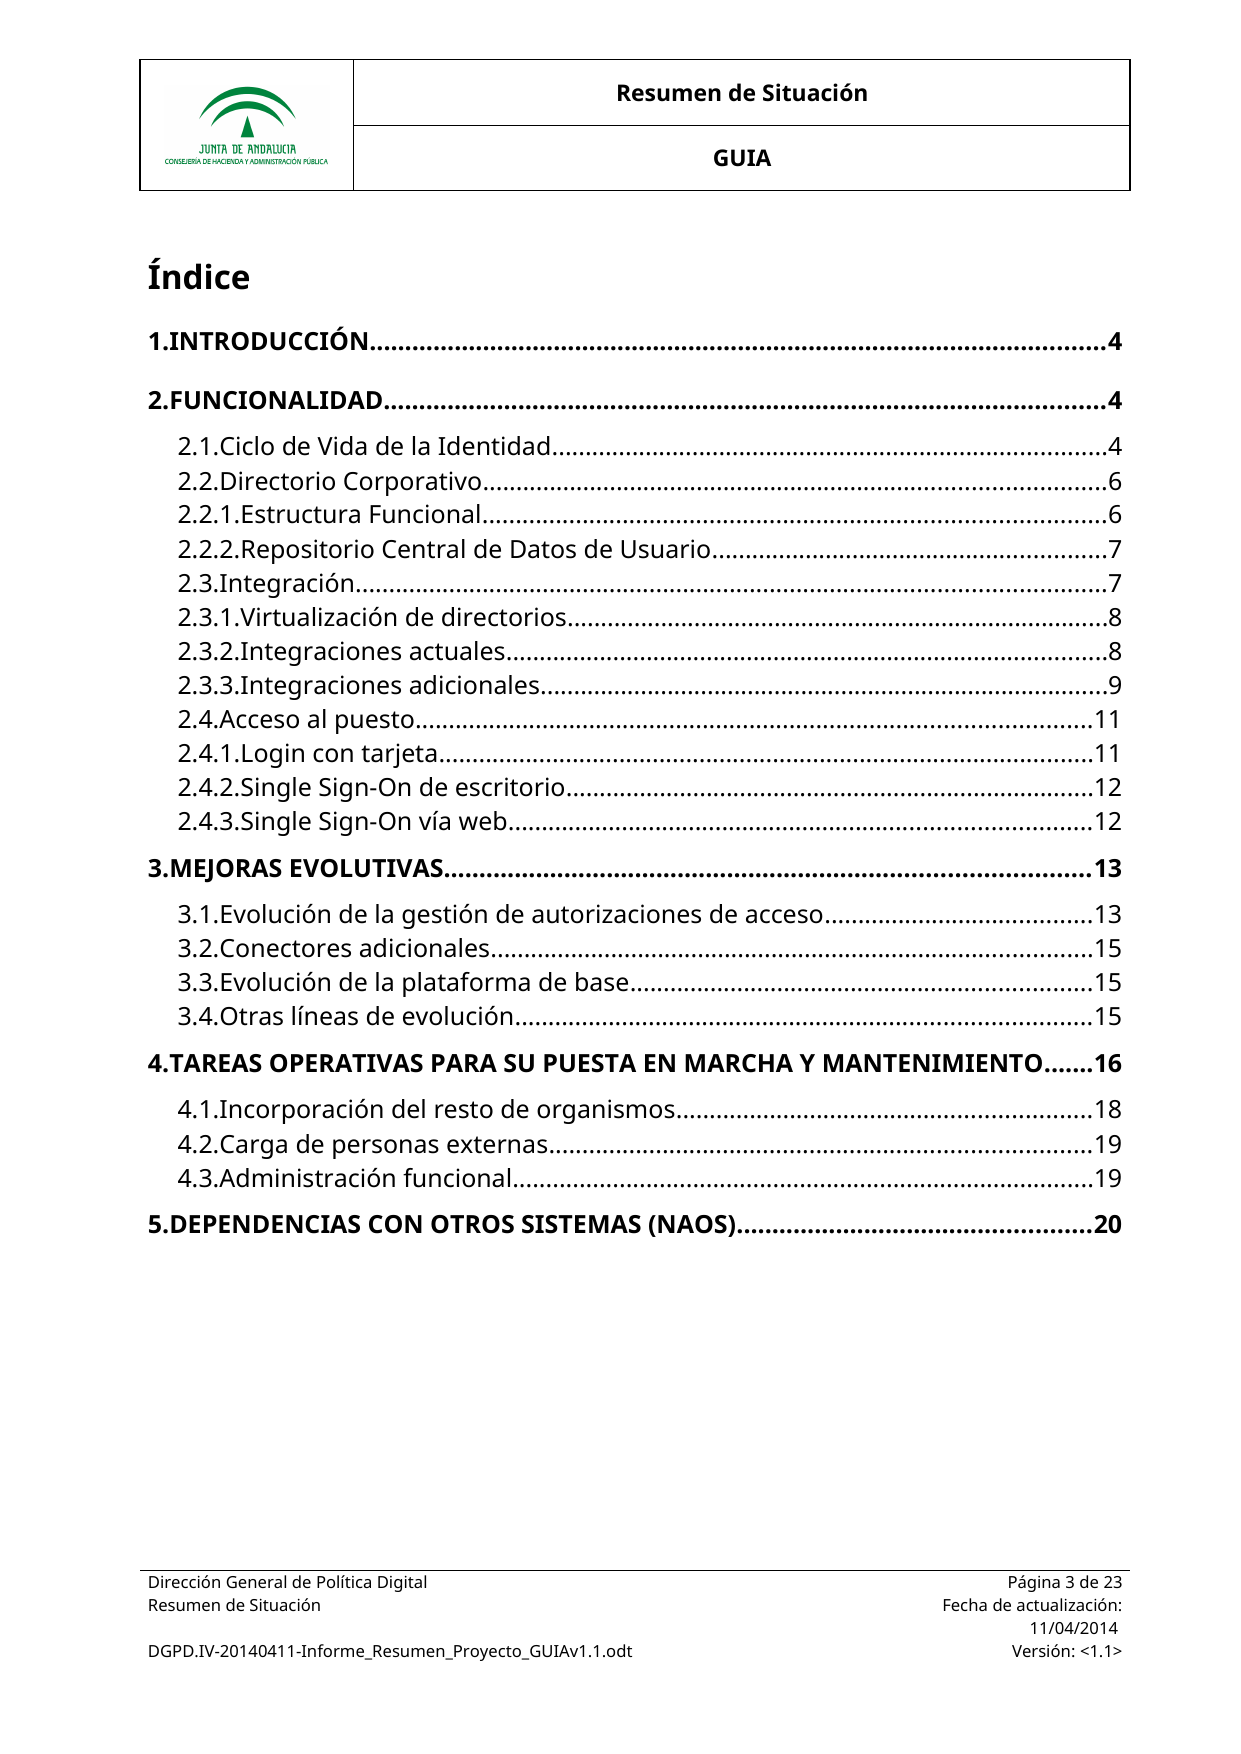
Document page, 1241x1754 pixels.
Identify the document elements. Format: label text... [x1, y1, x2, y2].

text 3.MEJORAS EVOLUTIVAS 13 [148, 850, 1122, 884]
text 2.4.3.Single Sign-On vía web 12 [177, 804, 1122, 838]
text 3.4.Otras líneas de evolución 15 [177, 999, 1122, 1033]
text 3.2.Conectores adicionales 15 [177, 931, 1122, 965]
text 4.3.Administración funcional 19 [177, 1160, 1122, 1194]
text 2.3.Integración 7 [177, 565, 1122, 599]
text 2.FUNCIONALIDAD 4 [148, 382, 1122, 417]
text 4.1.Incorporación del resto de organismos 18 [177, 1092, 1122, 1126]
subtitle Índice [148, 254, 1122, 299]
text 2.2.Directorio Corporativo 6 [177, 463, 1122, 497]
text 2.3.1.Virtualización de directorios 8 [177, 599, 1122, 633]
text 4.2.Carga de personas externas 19 [177, 1126, 1122, 1160]
text 2.2.2.Repositorio Central de Datos de Usuario 7 [177, 531, 1122, 565]
text 5.DEPENDENCIAS CON OTROS SISTEMAS (NAOS) 20 [148, 1207, 1122, 1241]
text 2.4.2.Single Sign-On de escritorio 12 [177, 770, 1122, 804]
text 2.4.1.Login con tarjeta 11 [177, 736, 1122, 770]
text 1.INTRODUCCIÓN 4 [148, 323, 1122, 357]
text 2.3.2.Integraciones actuales 8 [177, 633, 1122, 667]
text 2.3.3.Integraciones adicionales 9 [177, 667, 1122, 702]
text 2.4.Acceso al puesto 11 [177, 702, 1122, 736]
text 3.3.Evolución de la plataforma de base 15 [177, 965, 1122, 999]
text 4.TAREAS OPERATIVAS PARA SU PUESTA EN MARCHA Y MANTENIMIENTO 16 [148, 1046, 1122, 1080]
picture [164, 85, 330, 165]
text 3.1.Evolución de la gestión de autorizaciones de acceso 13 [177, 897, 1122, 931]
text 2.1.Ciclo de Vida de la Identidad 4 [177, 429, 1122, 463]
text 2.2.1.Estructura Funcional 6 [177, 497, 1122, 531]
